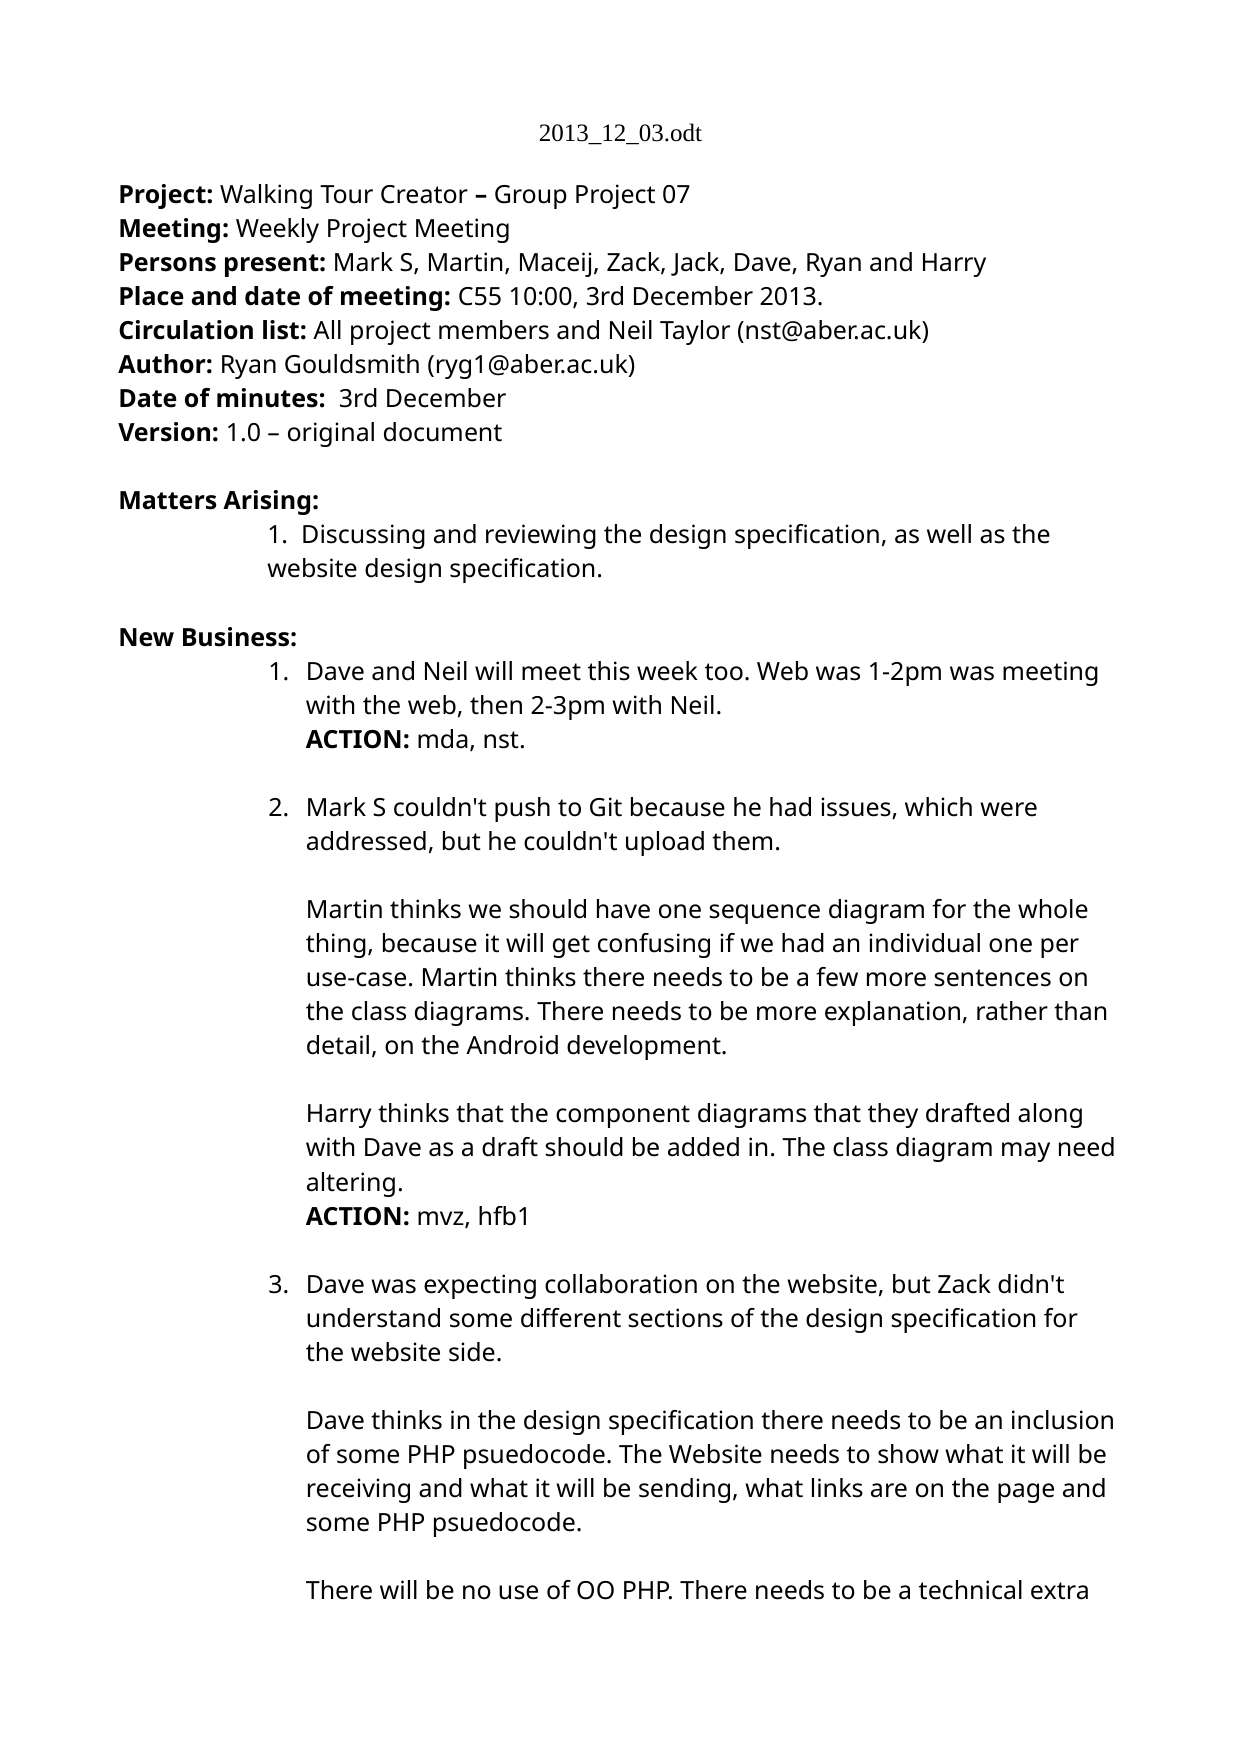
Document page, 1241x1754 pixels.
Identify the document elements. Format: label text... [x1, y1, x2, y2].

text Project: Walking Tour Creator – Group Project 07 [118, 176, 1122, 210]
text Matters Arising: [118, 483, 1122, 517]
list Mark S couldn't push to Git because he had issues, which were addressed, but he couldn't upload them. Martin thinks we should have one sequence diagram for the whole thing, because it will get confusing if we had an individual one per use-case. Martin thinks there needs to be a few more sentences on the class diagrams. There needs to be more explanation, rather than detail, on the Android development. Harry thinks that the component diagrams that they drafted along with Dave as a draft should be added in. The class diagram may need altering. ACTION: mvz, hfb1 [268, 789, 1122, 1232]
text Meeting: Weekly Project Meeting [118, 210, 1122, 244]
list Dave was expecting collaboration on the website, but Zack didn't understand some different sections of the design specification for the website side. Dave thinks in the design specification there needs to be an inclusion of some PHP psuedocode. The Website needs to show what it will be receiving and what it will be sending, what links are on the page and some PHP psuedocode. There will be no use of OO PHP. There needs to be a technical extra [268, 1266, 1122, 1607]
text Circulation list: All project members and Neil Taylor (nst@aber.ac.uk) [118, 313, 1122, 347]
text Place and date of meeting: C55 10:00, 3rd December 2013. [118, 278, 1122, 313]
text Author: Ryan Gouldsmith (ryg1@aber.ac.uk) [118, 347, 1122, 381]
list Dave and Neil will meet this week too. Web was 1-2pm was meeting with the web, then 2-3pm with Neil. ACTION: mda, nst. [268, 653, 1122, 755]
list 1. Discussing and reviewing the design specification, as well as the website design specification. [229, 517, 1122, 585]
text New Business: [118, 619, 1122, 653]
text Persons present: Mark S, Martin, Maceij, Zack, Jack, Dave, Ryan and Harry [118, 244, 1122, 278]
text Version: 1.0 – original document [118, 415, 1122, 449]
text Date of minutes: 3rd December [118, 381, 1122, 415]
